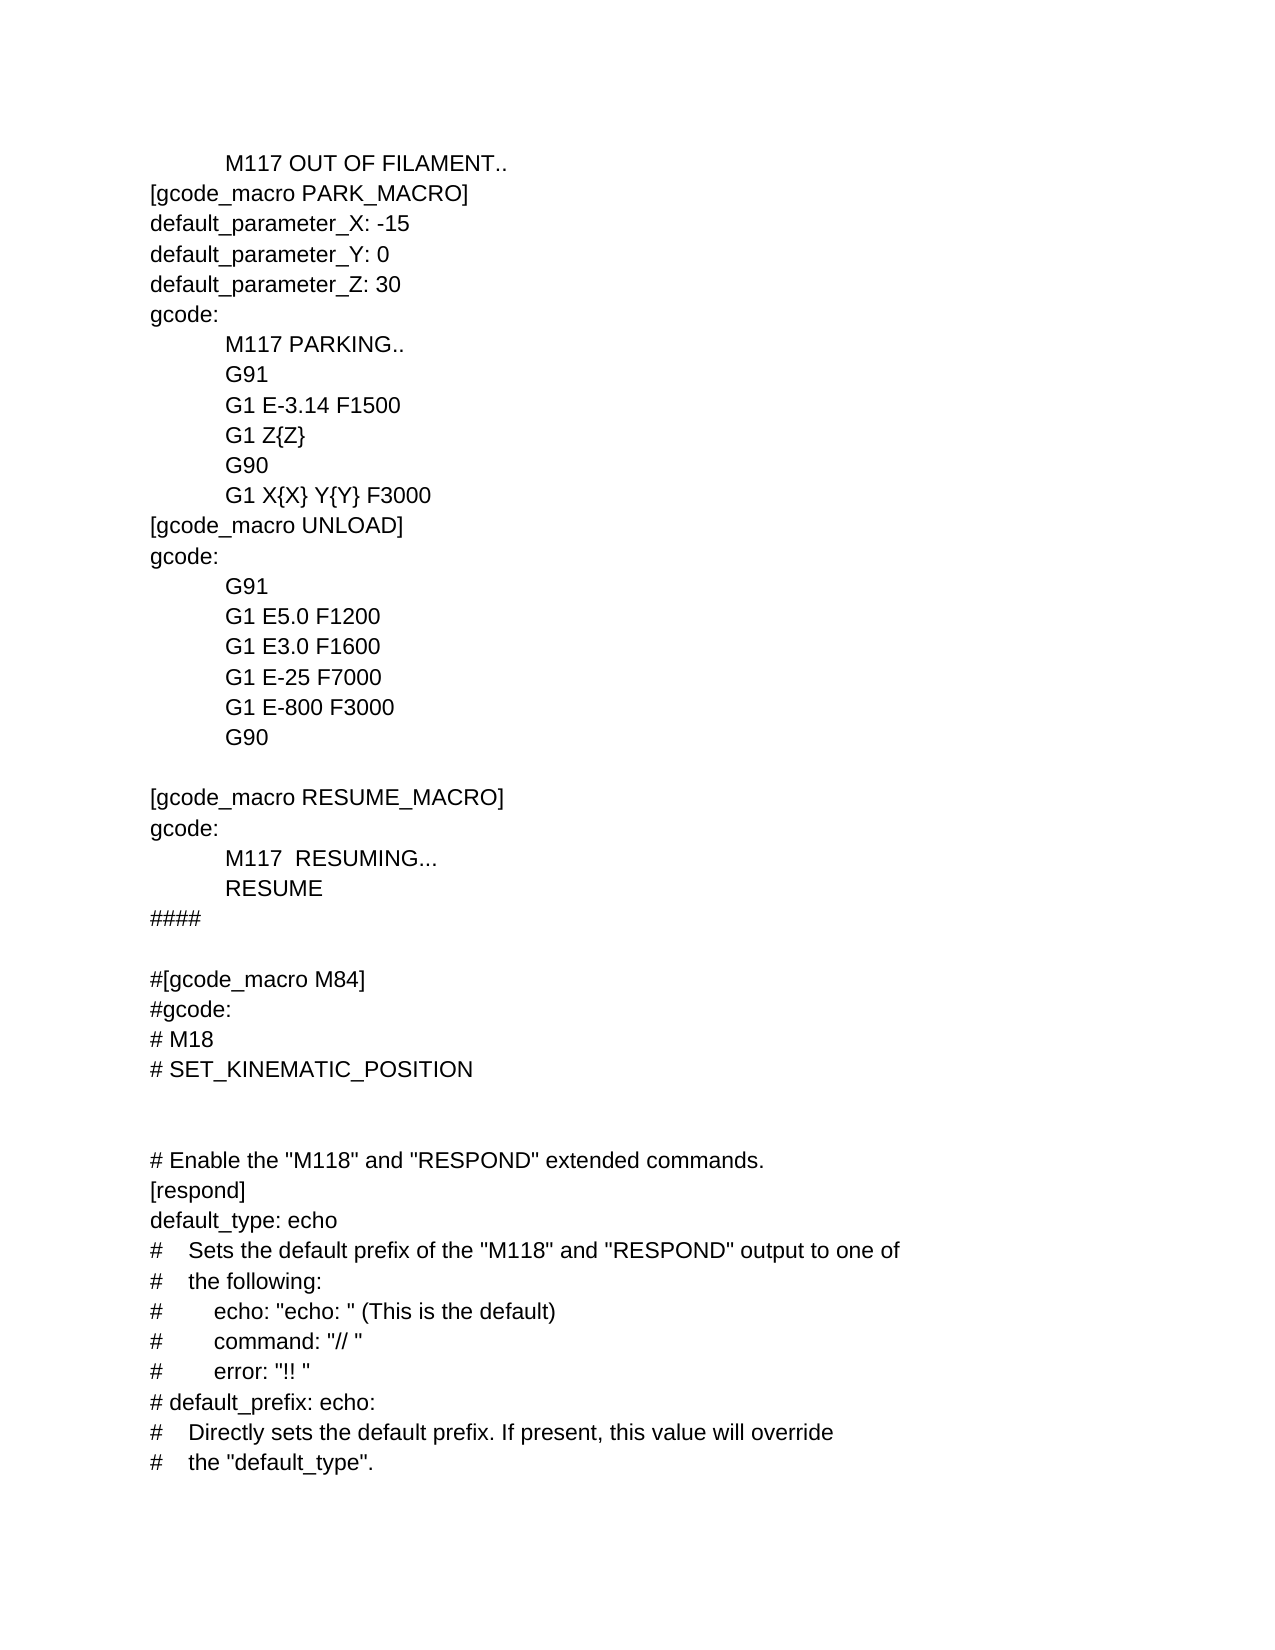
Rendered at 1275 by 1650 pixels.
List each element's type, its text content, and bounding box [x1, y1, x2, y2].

text # error: "!! " [150, 1358, 1125, 1385]
text #gcode: [150, 996, 1125, 1022]
text #### [150, 905, 1125, 932]
text G1 E-3.14 F1500 [150, 392, 1125, 418]
text # Directly sets the default prefix. If present, this value will override [150, 1419, 1125, 1445]
text # the "default_type". [150, 1449, 1125, 1475]
text G91 [150, 573, 1125, 599]
text gcode: [150, 543, 1125, 569]
text G1 X{X} Y{Y} F3000 [150, 482, 1125, 509]
text default_parameter_X: -15 [150, 210, 1125, 237]
text # echo: "echo: " (This is the default) [150, 1298, 1125, 1324]
text G1 E5.0 F1200 [150, 603, 1125, 629]
text #[gcode_macro M84] [150, 966, 1125, 992]
text G1 E-25 F7000 [150, 663, 1125, 690]
text # SET_KINEMATIC_POSITION [150, 1056, 1125, 1083]
text # command: "// " [150, 1328, 1125, 1354]
text M117 OUT OF FILAMENT.. [150, 150, 1125, 176]
text G91 [150, 361, 1125, 388]
text gcode: [150, 814, 1125, 841]
text gcode: [150, 301, 1125, 327]
text G1 Z{Z} [150, 422, 1125, 448]
text G1 E3.0 F1600 [150, 633, 1125, 660]
text G90 [150, 724, 1125, 750]
text [gcode_macro PARK_MACRO] [150, 180, 1125, 207]
text # Sets the default prefix of the "M118" and "RESPOND" output to one of [150, 1237, 1125, 1264]
text default_type: echo [150, 1207, 1125, 1234]
text M117 PARKING.. [150, 331, 1125, 358]
text default_parameter_Z: 30 [150, 271, 1125, 297]
text G90 [150, 452, 1125, 478]
text default_parameter_Y: 0 [150, 241, 1125, 267]
text [respond] [150, 1177, 1125, 1203]
text # M18 [150, 1026, 1125, 1052]
text # Enable the "M118" and "RESPOND" extended commands. [150, 1147, 1125, 1173]
text G1 E-800 F3000 [150, 694, 1125, 720]
text M117 RESUMING... [150, 845, 1125, 871]
text # default_prefix: echo: [150, 1388, 1125, 1415]
text # the following: [150, 1268, 1125, 1294]
text [gcode_macro UNLOAD] [150, 512, 1125, 539]
text RESUME [150, 875, 1125, 901]
text [gcode_macro RESUME_MACRO] [150, 784, 1125, 811]
